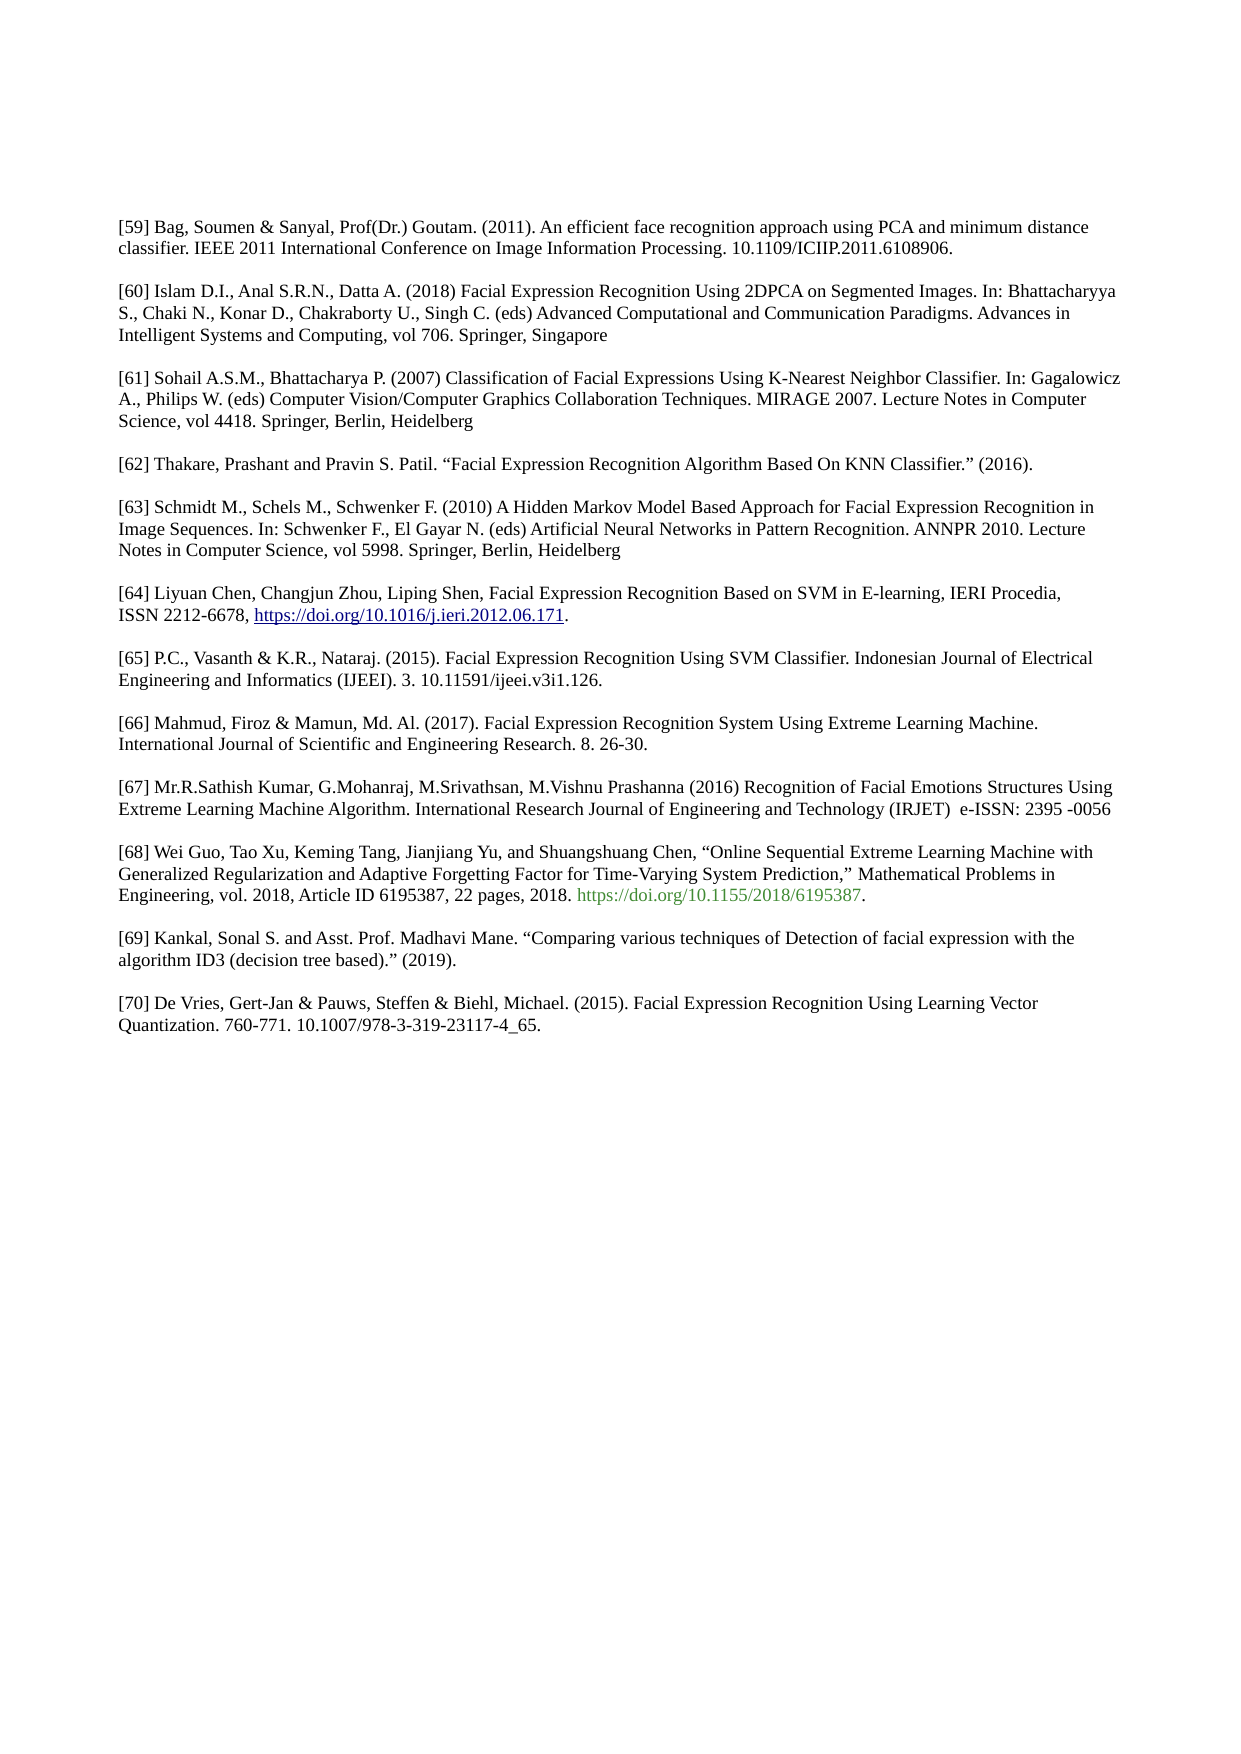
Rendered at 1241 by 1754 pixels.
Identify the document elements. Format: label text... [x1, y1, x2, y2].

text [65] P.C., Vasanth & K.R., Nataraj. (2015). Facial Expression Recognition Using SVM Classifier. Indonesian Journal of Electrical Engineering and Informatics (IJEEI). 3. 10.11591/ijeei.v3i1.126. [118, 647, 1122, 690]
text ISSN 2212-6678, https://doi.org/10.1016/j.ieri.2012.06.171. [118, 604, 1122, 625]
text [69] Kankal, Sonal S. and Asst. Prof. Madhavi Mane. “Comparing various techniques of Detection of facial expression with the algorithm ID3 (decision tree based).” (2019). [118, 927, 1122, 970]
text [68] Wei Guo, Tao Xu, Keming Tang, Jianjiang Yu, and Shuangshuang Chen, “Online Sequential Extreme Learning Machine with Generalized Regularization and Adaptive Forgetting Factor for Time-Varying System Prediction,” Mathematical Problems in Engineering, vol. 2018, Article ID 6195387, 22 pages, 2018. https://doi.org/10.1155/2018/6195387. [118, 841, 1122, 906]
text [66] Mahmud, Firoz & Mamun, Md. Al. (2017). Facial Expression Recognition System Using Extreme Learning Machine. International Journal of Scientific and Engineering Research. 8. 26-30. [118, 712, 1122, 755]
text [59] Bag, Soumen & Sanyal, Prof(Dr.) Goutam. (2011). An efficient face recognition approach using PCA and minimum distance classifier. IEEE 2011 International Conference on Image Information Processing. 10.1109/ICIIP.2011.6108906. [118, 216, 1122, 259]
text [61] Sohail A.S.M., Bhattacharya P. (2007) Classification of Facial Expressions Using K-Nearest Neighbor Classifier. In: Gagalowicz A., Philips W. (eds) Computer Vision/Computer Graphics Collaboration Techniques. MIRAGE 2007. Lecture Notes in Computer Science, vol 4418. Springer, Berlin, Heidelberg [118, 367, 1122, 431]
text [67] Mr.R.Sathish Kumar, G.Mohanraj, M.Srivathsan, M.Vishnu Prashanna (2016) Recognition of Facial Emotions Structures Using Extreme Learning Machine Algorithm. International Research Journal of Engineering and Technology (IRJET) e-ISSN: 2395 -0056 [118, 776, 1122, 819]
text [70] De Vries, Gert-Jan & Pauws, Steffen & Biehl, Michael. (2015). Facial Expression Recognition Using Learning Vector Quantization. 760-771. 10.1007/978-3-319-23117-4_65. [118, 992, 1122, 1035]
text [63] Schmidt M., Schels M., Schwenker F. (2010) A Hidden Markov Model Based Approach for Facial Expression Recognition in Image Sequences. In: Schwenker F., El Gayar N. (eds) Artificial Neural Networks in Pattern Recognition. ANNPR 2010. Lecture Notes in Computer Science, vol 5998. Springer, Berlin, Heidelberg [118, 496, 1122, 561]
text [64] Liyuan Chen, Changjun Zhou, Liping Shen, Facial Expression Recognition Based on SVM in E-learning, IERI Procedia, [118, 582, 1122, 604]
text [60] Islam D.I., Anal S.R.N., Datta A. (2018) Facial Expression Recognition Using 2DPCA on Segmented Images. In: Bhattacharyya S., Chaki N., Konar D., Chakraborty U., Singh C. (eds) Advanced Computational and Communication Paradigms. Advances in Intelligent Systems and Computing, vol 706. Springer, Singapore [118, 280, 1122, 345]
text [62] Thakare, Prashant and Pravin S. Patil. “Facial Expression Recognition Algorithm Based On KNN Classifier.” (2016). [118, 453, 1122, 474]
